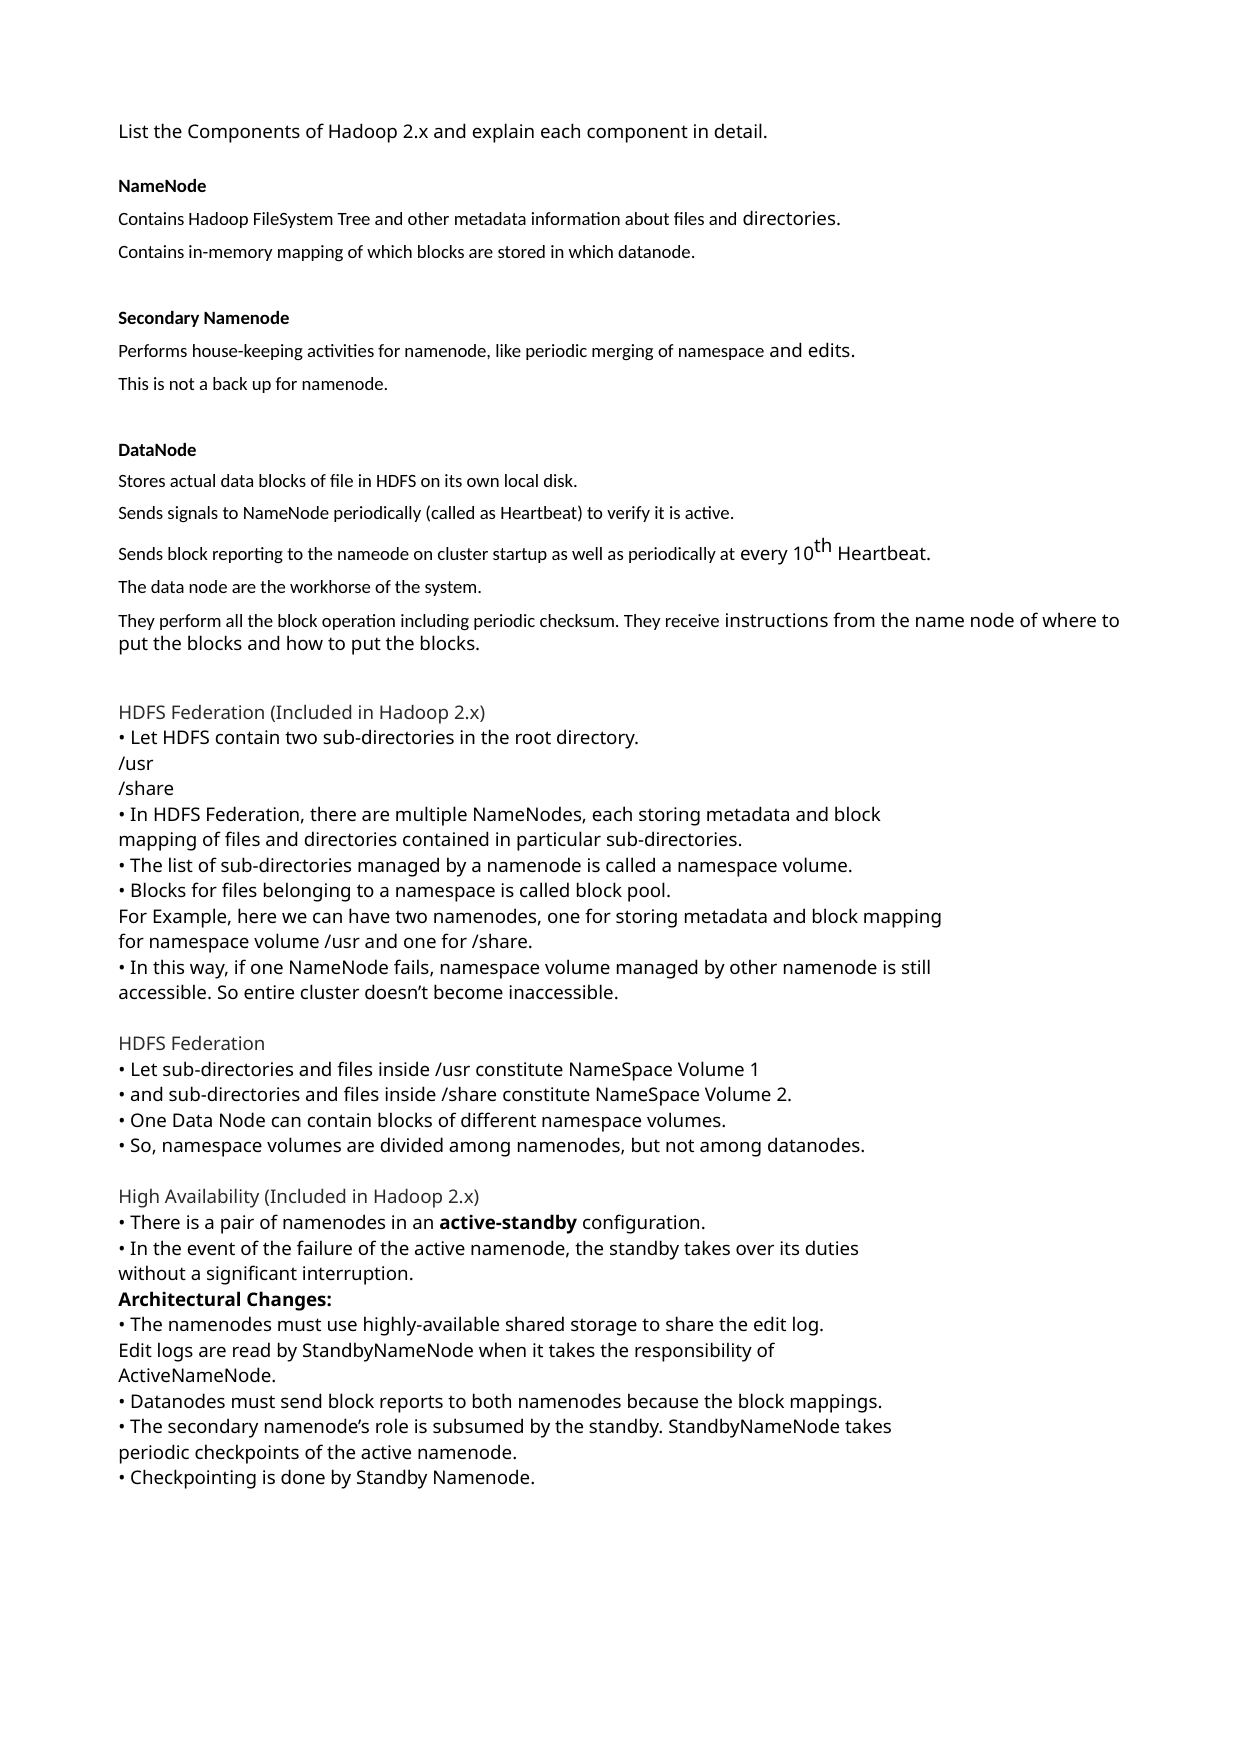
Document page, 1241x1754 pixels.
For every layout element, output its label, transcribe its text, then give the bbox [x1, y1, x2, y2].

text HDFS Federation (Included in Hadoop 2.x) • Let HDFS contain two sub-directories in the root directory. /usr /share • In HDFS Federation, there are multiple NameNodes, each storing metadata and block mapping of files and directories contained in particular sub-directories. • The list of sub-directories managed by a namenode is called a namespace volume. • Blocks for files belonging to a namespace is called block pool. For Example, here we can have two namenodes, one for storing metadata and block mapping for namespace volume /usr and one for /share. • In this way, if one NameNode fails, namespace volume managed by other namenode is still accessible. So entire cluster doesn’t become inaccessible. HDFS 6 HDFS Federation • Let sub-directories and files inside /usr constitute NameSpace Volume 1 • and sub-directories and files inside /share constitute NameSpace Volume 2. • One Data Node can contain blocks of different namespace volumes. • So, namespace volumes are divided among namenodes, but not among datanodes. HDFS 7 High Availability (Included in Hadoop 2.x) • There is a pair of namenodes in an active-standby configuration. • In the event of the failure of the active namenode, the standby takes over its duties without a significant interruption. Architectural Changes: • The namenodes must use highly-available shared storage to share the edit log. Edit logs are read by StandbyNameNode when it takes the responsibility of ActiveNameNode. • Datanodes must send block reports to both namenodes because the block mappings. • The secondary namenode’s role is subsumed by the standby. StandbyNameNode takes periodic checkpoints of the active namenode. • Checkpointing is done by Standby Namenode. HDFS 8 [118, 699, 1122, 1592]
title Contains in-memory mapping of which blocks are stored in which datanode. [118, 240, 1122, 263]
title Contains Hadoop FileSystem Tree and other metadata information about files and directories. [118, 206, 1122, 231]
title NameNode [118, 174, 1122, 197]
title Sends block reporting to the nameode on cluster startup as well as periodically at every 10th Heartbeat. [118, 533, 1122, 566]
title This is not a back up for namenode. [118, 372, 1122, 395]
title The data node are the workhorse of the system. [118, 575, 1122, 598]
title Secondary Namenode [118, 306, 1122, 329]
text List the Components of Hadoop 2.x and explain each component in detail. [118, 118, 1122, 144]
title Stores actual data blocks of file in HDFS on its own local disk. [118, 469, 1122, 492]
title DataNode [118, 438, 1122, 461]
title They perform all the block operation including periodic checksum. They receive instructions from the name node of where to put the blocks and how to put the blocks. [118, 607, 1122, 656]
title Sends signals to NameNode periodically (called as Heartbeat) to verify it is active. [118, 501, 1122, 524]
title Performs house-keeping activities for namenode, like periodic merging of namespace and edits. [118, 337, 1122, 363]
